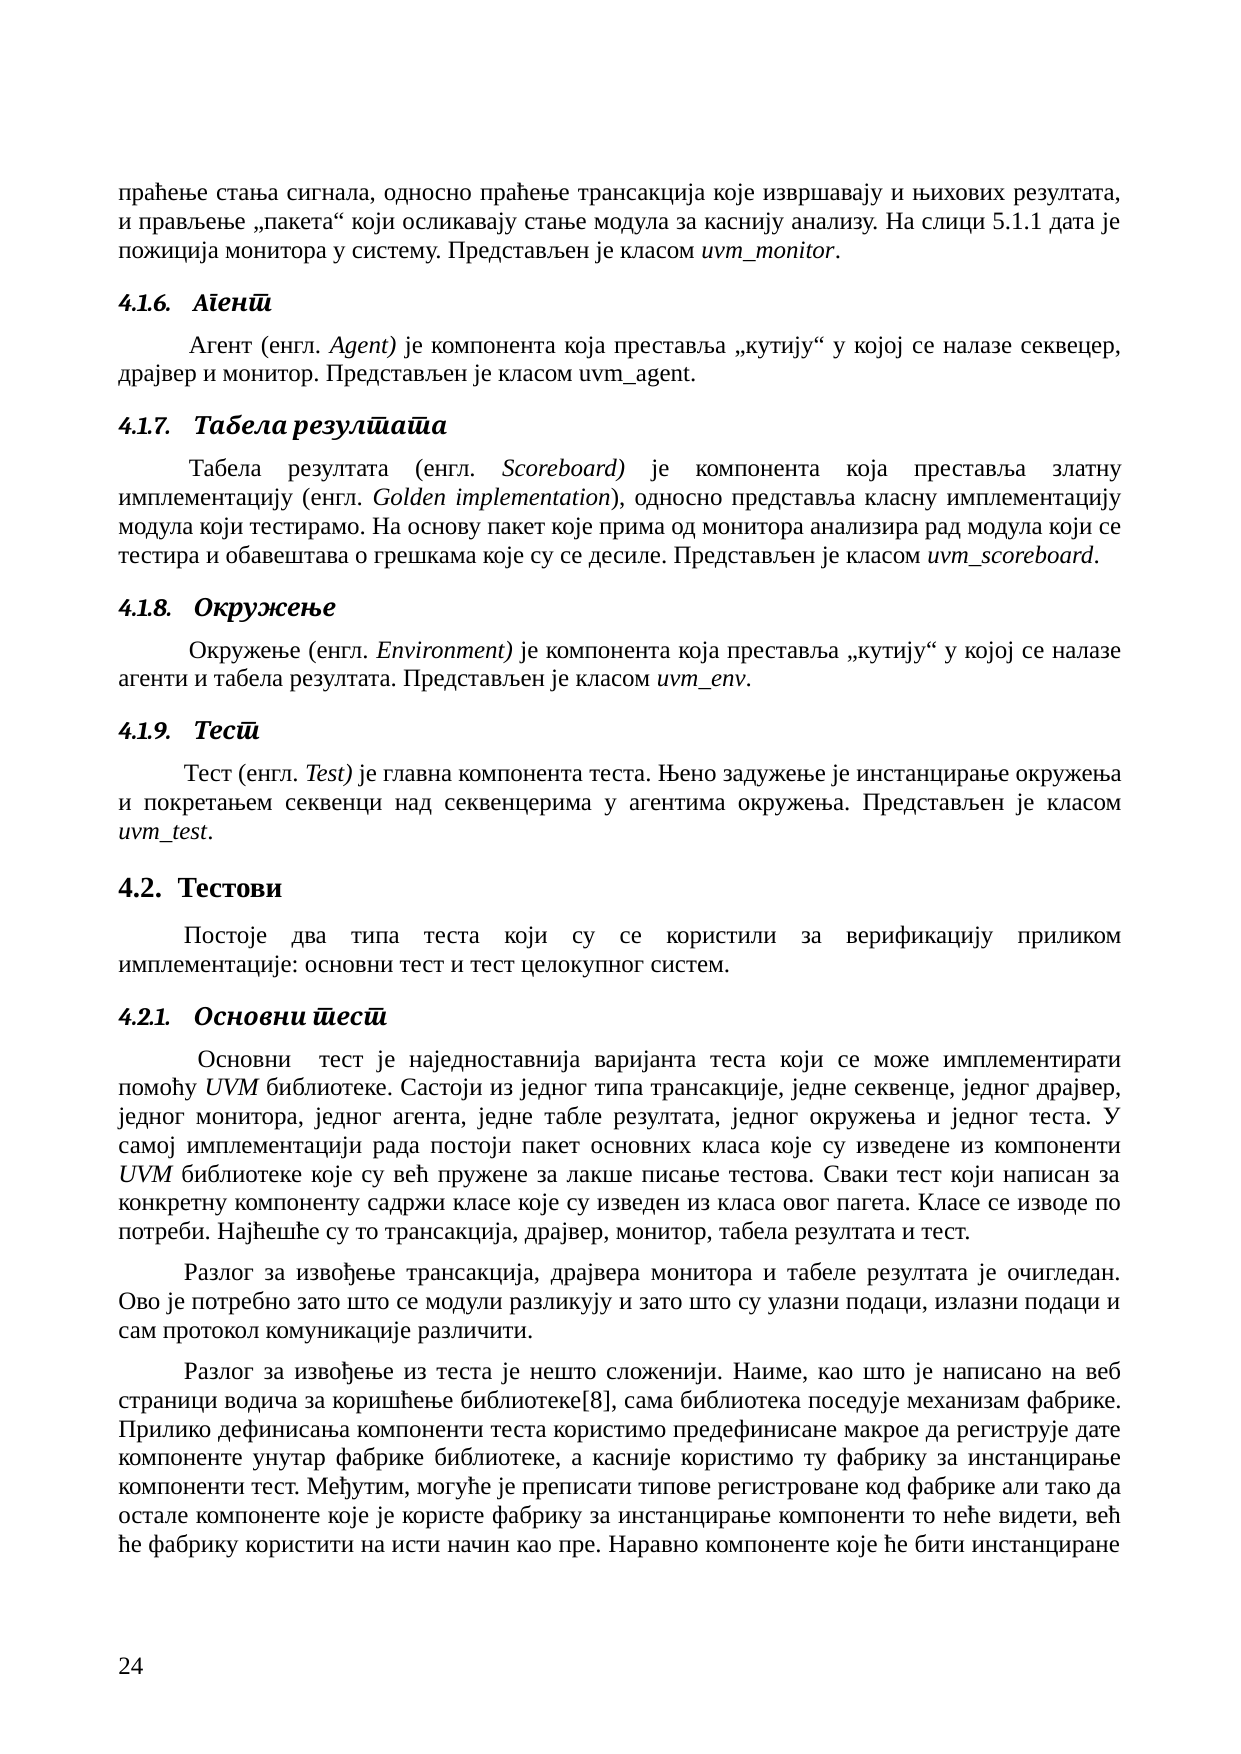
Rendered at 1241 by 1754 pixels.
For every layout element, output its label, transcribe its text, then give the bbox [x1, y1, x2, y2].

text Постоје два типа теста који су се користили за верификацију приликом имплементације: основни тест и тест целокупног систем. [118, 920, 1122, 977]
subtitle Aгент [118, 288, 1122, 317]
text Табела резултата (енгл. Scoreboard) је компонента која преставља златну имплементацију (енгл. Golden implementation), односно представља класну имплементацију модула који тестирамо. На основу пакет које прима од монитора анализира рад модула који се тестира и обавештава о грешкама које су се десиле. Представљен је класом uvm_scoreboard. [118, 453, 1122, 568]
subtitle Тест [118, 717, 1122, 746]
text Основни тест је наједноставнија варијанта теста који се може имплементирати помоћу UVM библиотеке. Састоји из једног типа трансакције, једне секвенце, једног драјвер, једног монитора, једног агента, једне табле резултата, једног окружења и једног теста. У самој имплементацији рада постоји пакет основних класа које су изведене из компоненти UVM библиотеке које су већ пружене за лакше писање тестова. Сваки тест који написан за конкретну компоненту садржи класе које су изведен из класа овог пагета. Класе се изводе по потреби. Најћешће су то трансакција, драјвер, монитор, табела резултата и тест. [118, 1044, 1122, 1245]
text Агент (енгл. Agent) је компонента која преставља „кутију“ у којој се налазе секвецер, драјвер и монитор. Представљен је класом uvm_agent. [118, 330, 1122, 387]
subtitle Окружење [118, 593, 1122, 622]
text праћење стања сигнала, односно праћење трансакција које извршавају и њихових резултата, и прављење „пакета“ који осликавају стање модула за каснију анализу. На слици 5.1.1 дата је пожиција монитора у систему. Представљен је класом uvm_monitor. [118, 177, 1122, 263]
list Тестови [118, 870, 1122, 903]
text Разлог за извођење трансакција, драјвера монитора и табеле резултата је очигледан. Ово је потребно зато што се модули разликују и зато што су улазни подаци, излазни подаци и сам протокол комуникације различити. [118, 1257, 1122, 1344]
subtitle Основни тест [118, 1002, 1122, 1031]
text Разлог за извођење из теста је нешто сложенији. Наиме, као што је написано на веб страници водича за коришћење библиотеке[8], сама библиотека поседује механизам фабрике. Прилико дефинисања компоненти теста користимо предефинисане макрое да региструје дате компоненте унутар фабрике библиотеке, а касније користимо ту фабрику за инстанцирање компоненти тест. Међутим, могуће је преписати типове регистроване код фабрике али тако да остале компоненте које је користе фабрику за инстанцирање компоненти то неће видети, већ ће фабрику користити на исти начин као пре. Наравно компоненте које ће бити инстанциране [118, 1356, 1122, 1557]
text Тест (енгл. Test) је главна компонента теста. Њено задужење је инстанцирање окружења и покретањем секвенци над секвенцерима у агентима окружења. Представљен је класом uvm_test. [118, 758, 1122, 845]
subtitle Табела резултата [118, 412, 1122, 441]
text Окружење (енгл. Environment) је компонента која преставља „кутију“ у којој се налазе агенти и табела резултата. Представљен је класом uvm_env. [118, 635, 1122, 692]
